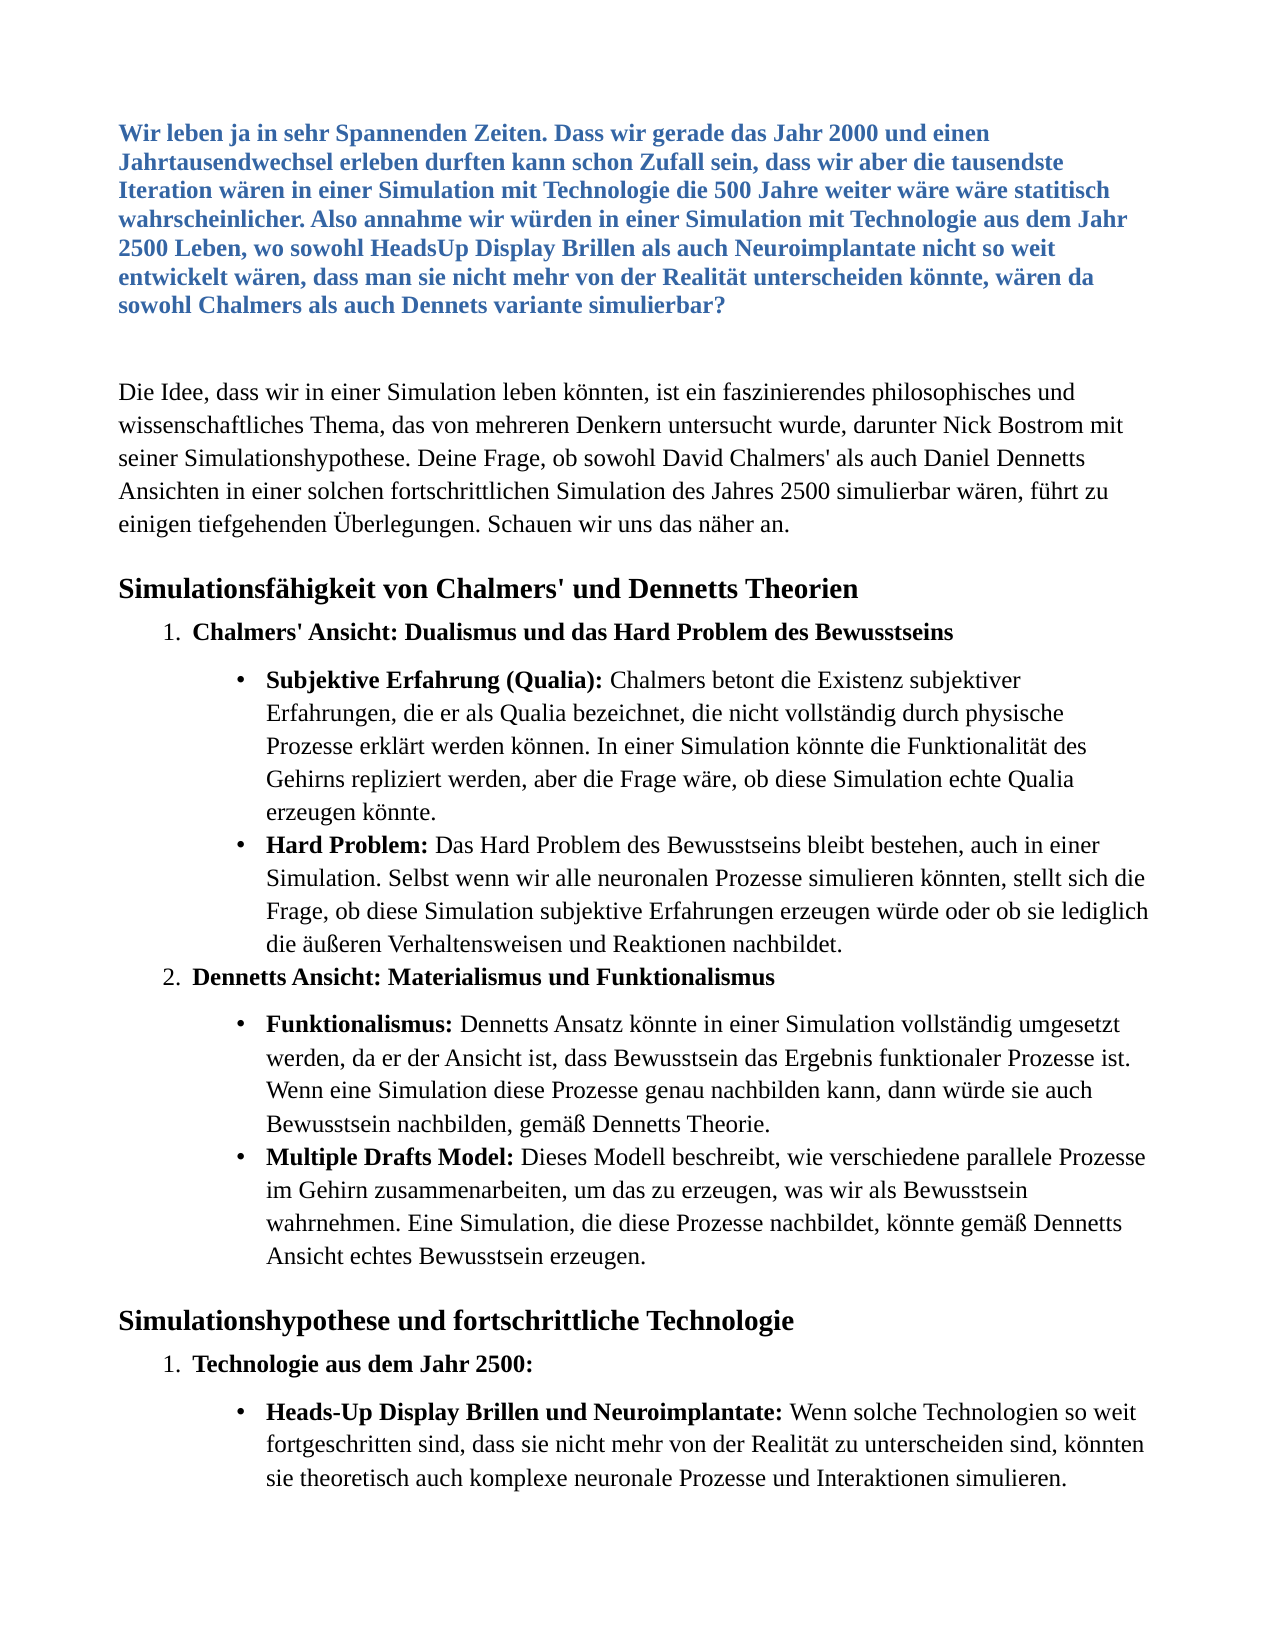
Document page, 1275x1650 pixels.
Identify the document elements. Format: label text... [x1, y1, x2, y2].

list Chalmers' Ansicht: Dualismus und das Hard Problem des Bewusstseins [162, 617, 1157, 646]
list Hard Problem: Das Hard Problem des Bewusstseins bleibt bestehen, auch in einer Simulation. Selbst wenn wir alle neuronalen Prozesse simulieren könnten, stellt sich die Frage, ob diese Simulation subjektive Erfahrungen erzeugen würde oder ob sie lediglich die äußeren Verhaltensweisen und Reaktionen nachbildet. [236, 830, 1157, 958]
list Technologie aus dem Jahr 2500: [162, 1349, 1157, 1378]
list Subjektive Erfahrung (Qualia): Chalmers betont die Existenz subjektiver Erfahrungen, die er als Qualia bezeichnet, die nicht vollständig durch physische Prozesse erklärt werden können. In einer Simulation könnte die Funktionalität des Gehirns repliziert werden, aber die Frage wäre, ob diese Simulation echte Qualia erzeugen könnte. [236, 665, 1157, 826]
text Wir leben ja in sehr Spannenden Zeiten. Dass wir gerade das Jahr 2000 und einen Jahrtausendwechsel erleben durften kann schon Zufall sein, dass wir aber die tausendste Iteration wären in einer Simulation mit Technologie die 500 Jahre weiter wäre wäre statitisch wahrscheinlicher. Also annahme wir würden in einer Simulation mit Technologie aus dem Jahr 2500 Leben, wo sowohl HeadsUp Display Brillen als auch Neuroimplantate nicht so weit entwickelt wären, dass man sie nicht mehr von der Realität unterscheiden könnte, wären da sowohl Chalmers als auch Dennets variante simulierbar? [118, 118, 1157, 319]
subtitle Simulationsfähigkeit von Chalmers' und Dennetts Theorien [118, 571, 1157, 605]
list Heads-Up Display Brillen und Neuroimplantate: Wenn solche Technologien so weit fortgeschritten sind, dass sie nicht mehr von der Realität zu unterscheiden sind, könnten sie theoretisch auch komplexe neuronale Prozesse und Interaktionen simulieren. [236, 1397, 1157, 1491]
text Die Idee, dass wir in einer Simulation leben könnten, ist ein faszinierendes philosophisches und wissenschaftliches Thema, das von mehreren Denkern untersucht wurde, darunter Nick Bostrom mit seiner Simulationshypothese. Deine Frage, ob sowohl David Chalmers' als auch Daniel Dennetts Ansichten in einer solchen fortschrittlichen Simulation des Jahres 2500 simulierbar wären, führt zu einigen tiefgehenden Überlegungen. Schauen wir uns das näher an. [118, 377, 1157, 538]
subtitle Simulationshypothese und fortschrittliche Technologie [118, 1303, 1157, 1336]
list Dennetts Ansicht: Materialismus und Funktionalismus [162, 962, 1157, 991]
list Multiple Drafts Model: Dieses Modell beschreibt, wie verschiedene parallele Prozesse im Gehirn zusammenarbeiten, um das zu erzeugen, was wir als Bewusstsein wahrnehmen. Eine Simulation, die diese Prozesse nachbildet, könnte gemäß Dennetts Ansicht echtes Bewusstsein erzeugen. [236, 1142, 1157, 1269]
list Funktionalismus: Dennetts Ansatz könnte in einer Simulation vollständig umgesetzt werden, da er der Ansicht ist, dass Bewusstsein das Ergebnis funktionaler Prozesse ist. Wenn eine Simulation diese Prozesse genau nachbilden kann, dann würde sie auch Bewusstsein nachbilden, gemäß Dennetts Theorie. [236, 1009, 1157, 1137]
